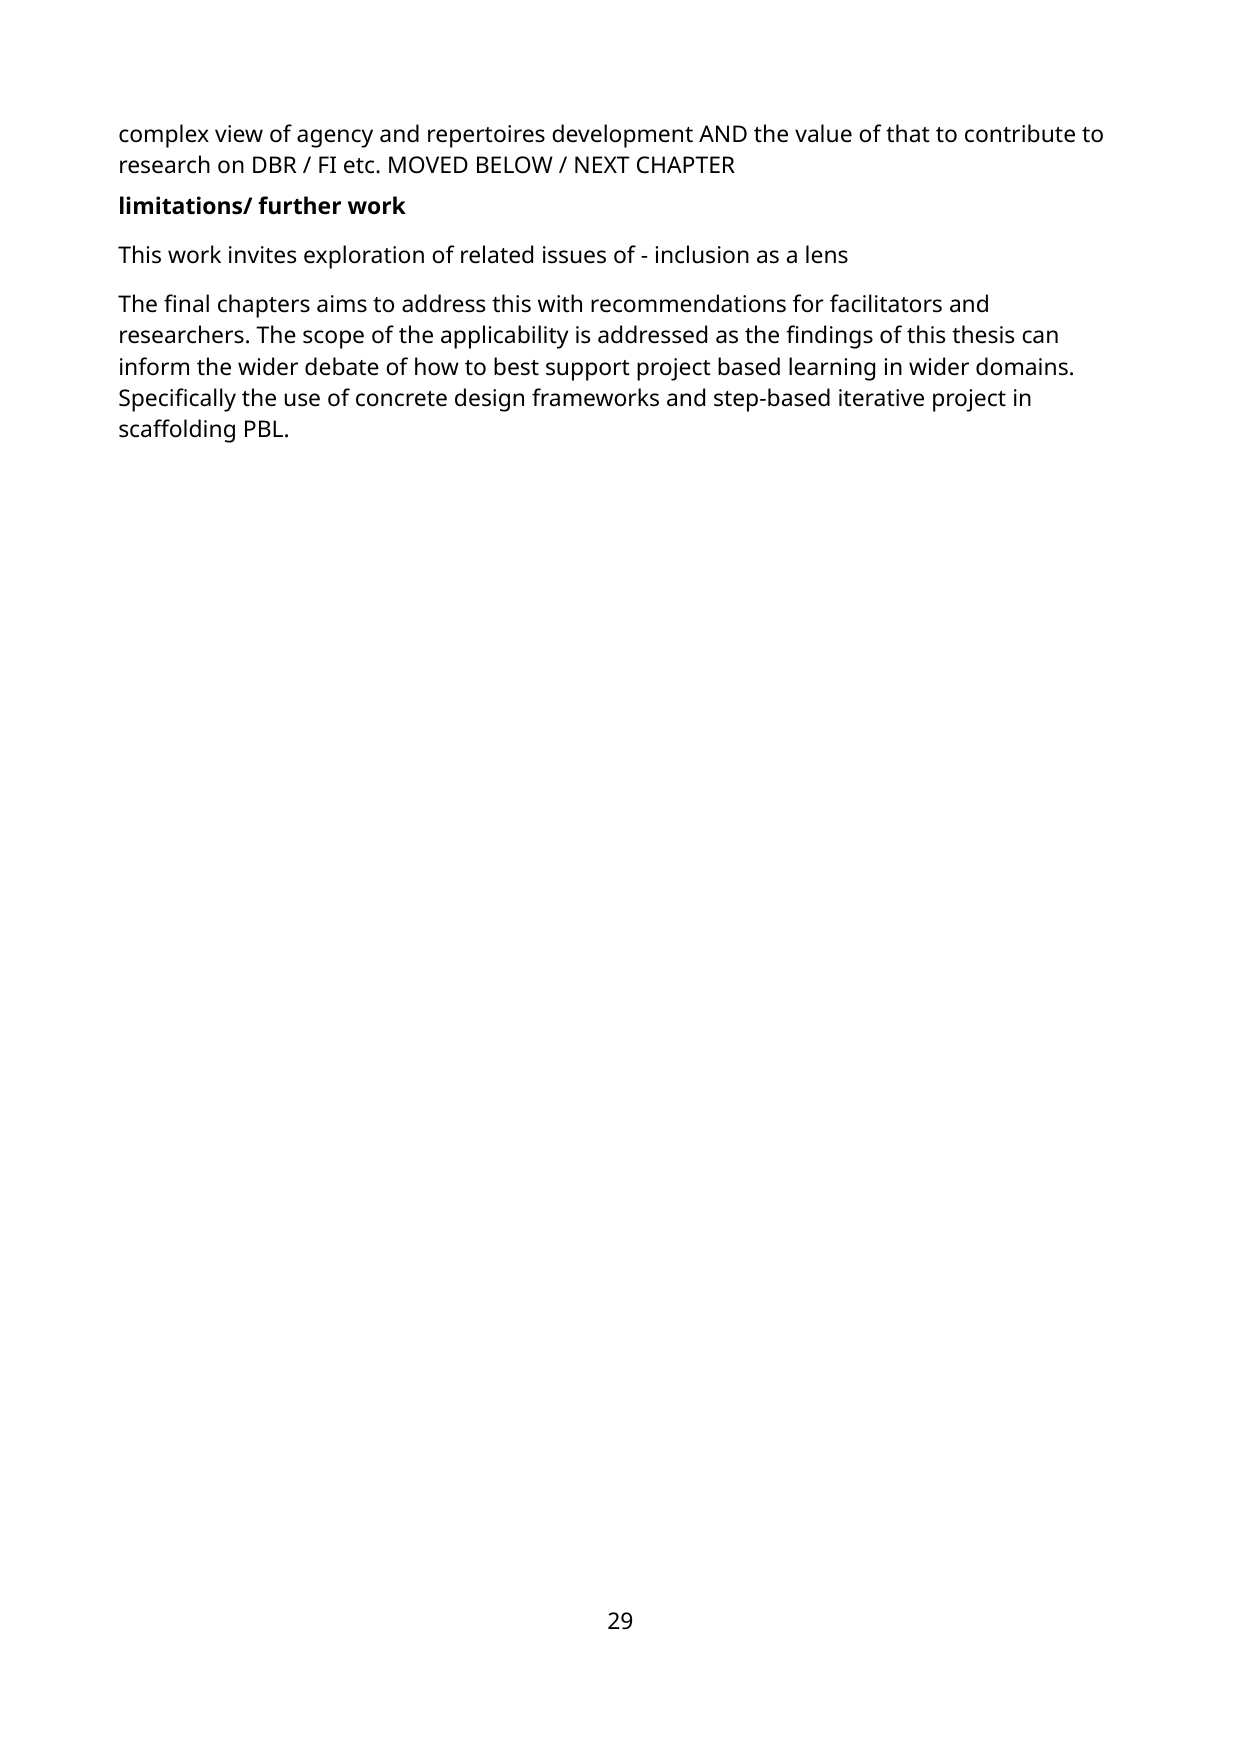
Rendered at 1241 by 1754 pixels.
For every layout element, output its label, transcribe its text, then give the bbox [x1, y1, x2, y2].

text This work invites exploration of related issues of - inclusion as a lens [118, 239, 1122, 270]
text complex view of agency and repertoires development AND the value of that to contribute to research on DBR / FI etc. MOVED BELOW / NEXT CHAPTER [118, 118, 1122, 181]
text The final chapters aims to address this with recommendations for facilitators and researchers. The scope of the applicability is addressed as the findings of this thesis can inform the wider debate of how to best support project based learning in wider domains. Specifically the use of concrete design frameworks and step-based iterative project in scaffolding PBL. [118, 288, 1122, 444]
text limitations/ further work [118, 189, 1122, 221]
